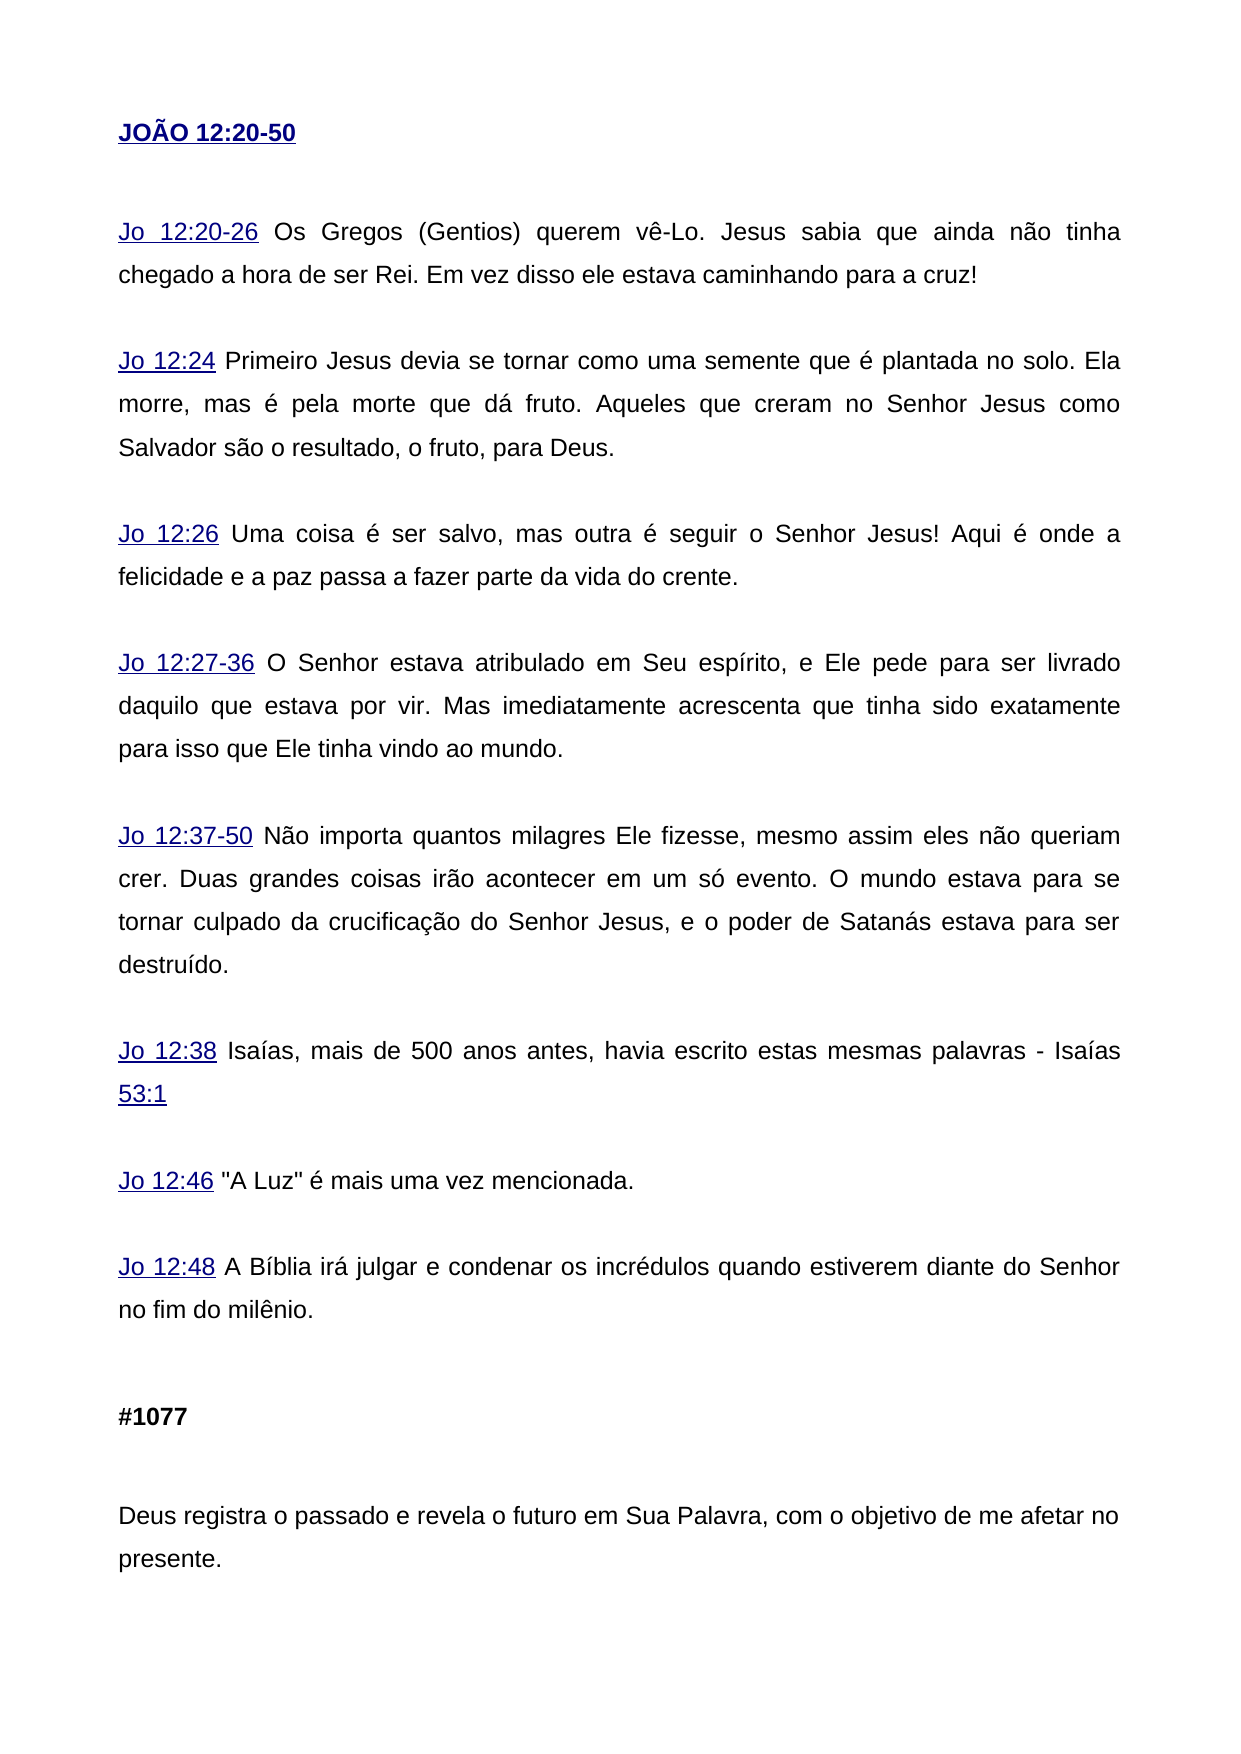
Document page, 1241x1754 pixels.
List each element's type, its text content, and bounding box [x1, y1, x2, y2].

text Jo 12:38 Isaías, mais de 500 anos antes, havia escrito estas mesmas palavras - Isaías 53:1 [118, 1036, 1122, 1108]
text Deus registra o passado e revela o futuro em Sua Palavra, com o objetivo de me afetar no presente. [118, 1501, 1122, 1573]
text Jo 12:48 A Bíblia irá julgar e condenar os incrédulos quando estiverem diante do Senhor no fim do milênio. [118, 1252, 1122, 1324]
text Jo 12:46 "A Luz" é mais uma vez mencionada. [118, 1166, 1122, 1194]
text Jo 12:24 Primeiro Jesus devia se tornar como uma semente que é plantada no solo. Ela morre, mas é pela morte que dá fruto. Aqueles que creram no Senhor Jesus como Salvador são o resultado, o fruto, para Deus. [118, 346, 1122, 461]
subtitle JOÃO 12:20-50 [118, 118, 1122, 147]
text Jo 12:27-36 O Senhor estava atribulado em Seu espírito, e Ele pede para ser livrado daquilo que estava por vir. Mas imediatamente acrescenta que tinha sido exatamente para isso que Ele tinha vindo ao mundo. [118, 648, 1122, 763]
text Jo 12:20-26 Os Gregos (Gentios) querem vê-Lo. Jesus sabia que ainda não tinha chegado a hora de ser Rei. Em vez disso ele estava caminhando para a cruz! [118, 217, 1122, 289]
text Jo 12:26 Uma coisa é ser salvo, mas outra é seguir o Senhor Jesus! Aqui é onde a felicidade e a paz passa a fazer parte da vida do crente. [118, 519, 1122, 591]
subtitle #1077 [118, 1402, 1122, 1431]
text Jo 12:37-50 Não importa quantos milagres Ele fizesse, mesmo assim eles não queriam crer. Duas grandes coisas irão acontecer em um só evento. O mundo estava para se tornar culpado da crucificação do Senhor Jesus, e o poder de Satanás estava para ser destruído. [118, 821, 1122, 979]
